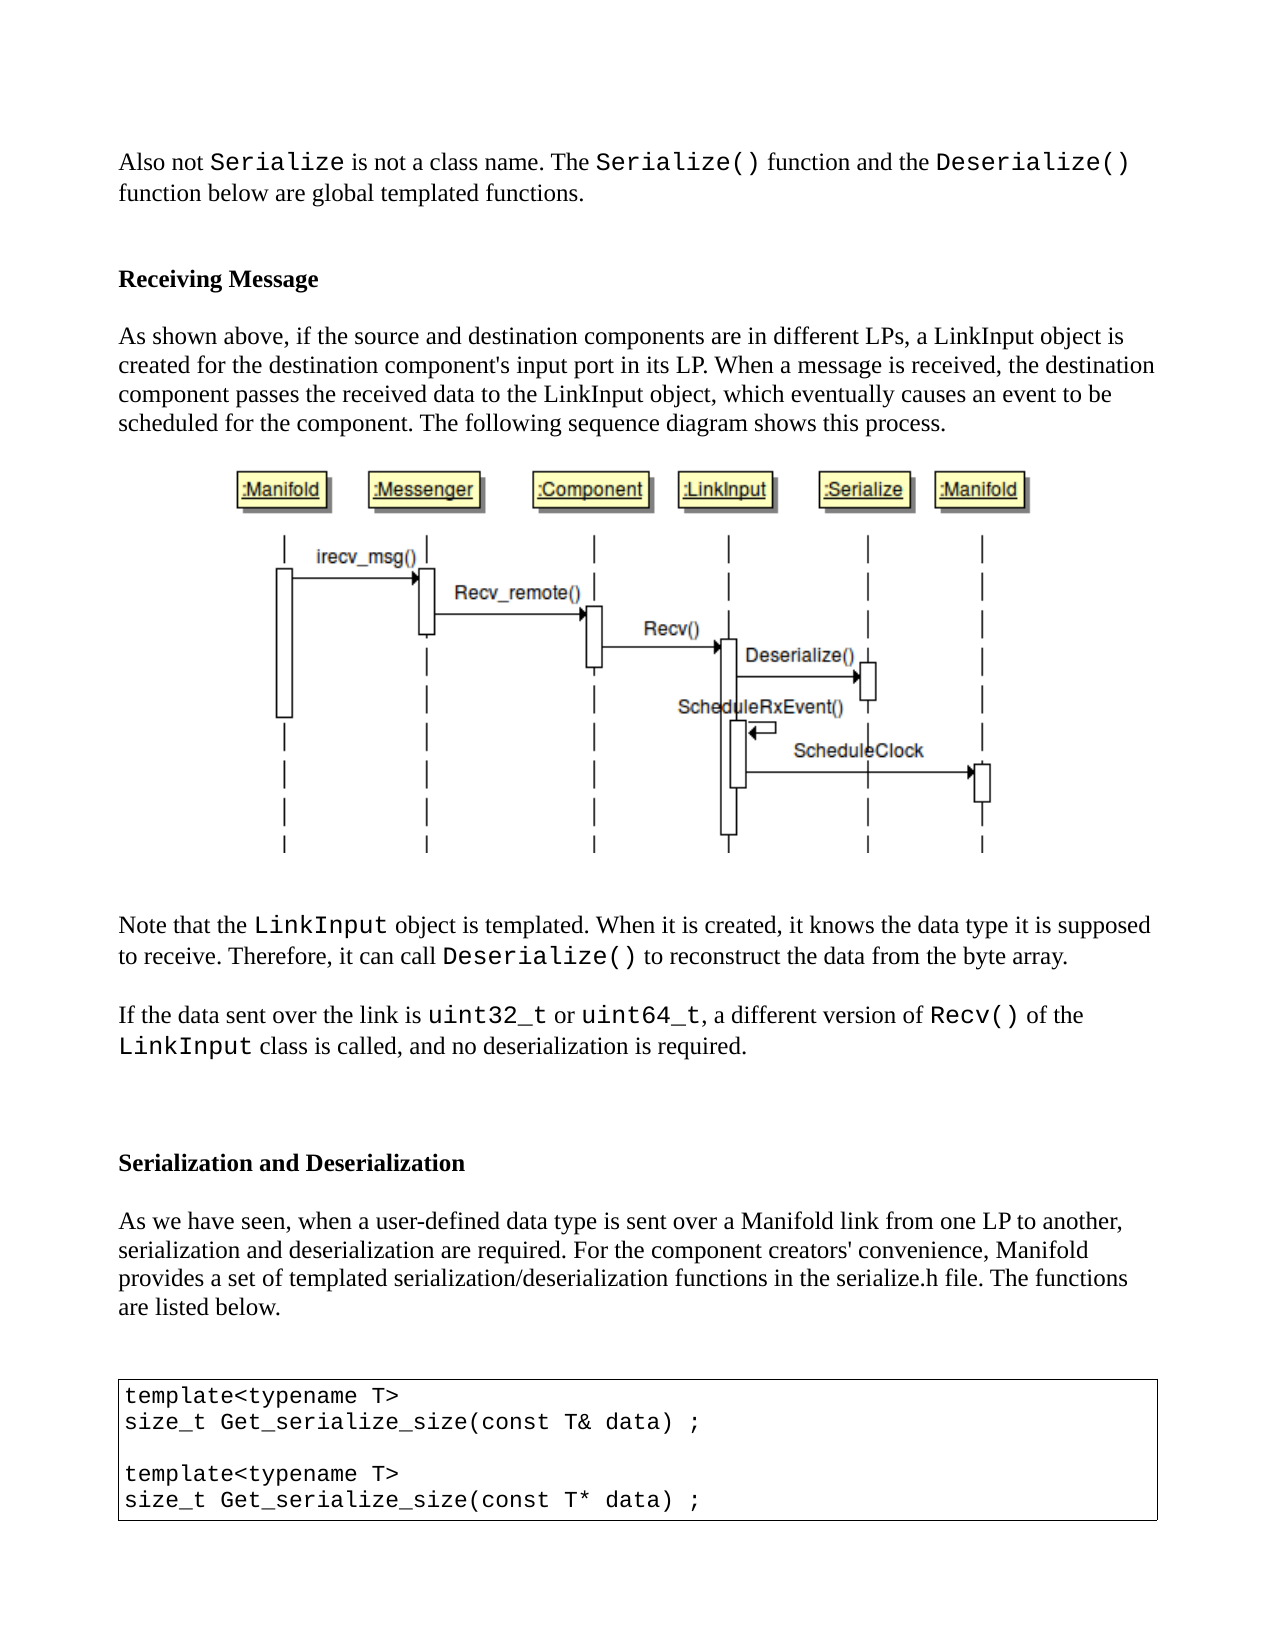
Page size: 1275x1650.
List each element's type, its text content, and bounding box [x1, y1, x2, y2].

text As we have seen, when a user-defined data type is sent over a Manifold link from one LP to another, serialization and deserialization are required. For the component creators' convenience, Manifold provides a set of templated serialization/deserialization functions in the serialize.h file. The functions are listed below. [118, 1206, 1157, 1321]
text As shown above, if the source and destination components are in different LPs, a LinkInput object is created for the destination component's input port in its LP. When a message is received, the destination component passes the received data to the LinkInput object, which eventually causes an event to be scheduled for the component. The following sequence diagram shows this process. [118, 321, 1157, 436]
text If the data sent over the link is uint32_t or uint64_t, a different version of Recv() of the LinkInput class is called, and no deserialization is required. [118, 1001, 1157, 1062]
text Note that the LinkInput object is templated. When it is created, it knows the data type it is supposed to receive. Therefore, it can call Deserialize() to reconstruct the data from the byte array. [118, 910, 1157, 972]
table_header template<typename T> size_t Get_serialize_size(const T& data) ; template<typename T> size_t Get_serialize_size(const T* data) ; [119, 1380, 1157, 1520]
text Receiving Message [118, 264, 1157, 293]
text Also not Serialize is not a class name. The Serialize() function and the Deserialize() function below are global templated functions. [118, 147, 1157, 206]
picture [226, 465, 1049, 853]
text Serialization and Deserialization [118, 1148, 1157, 1177]
